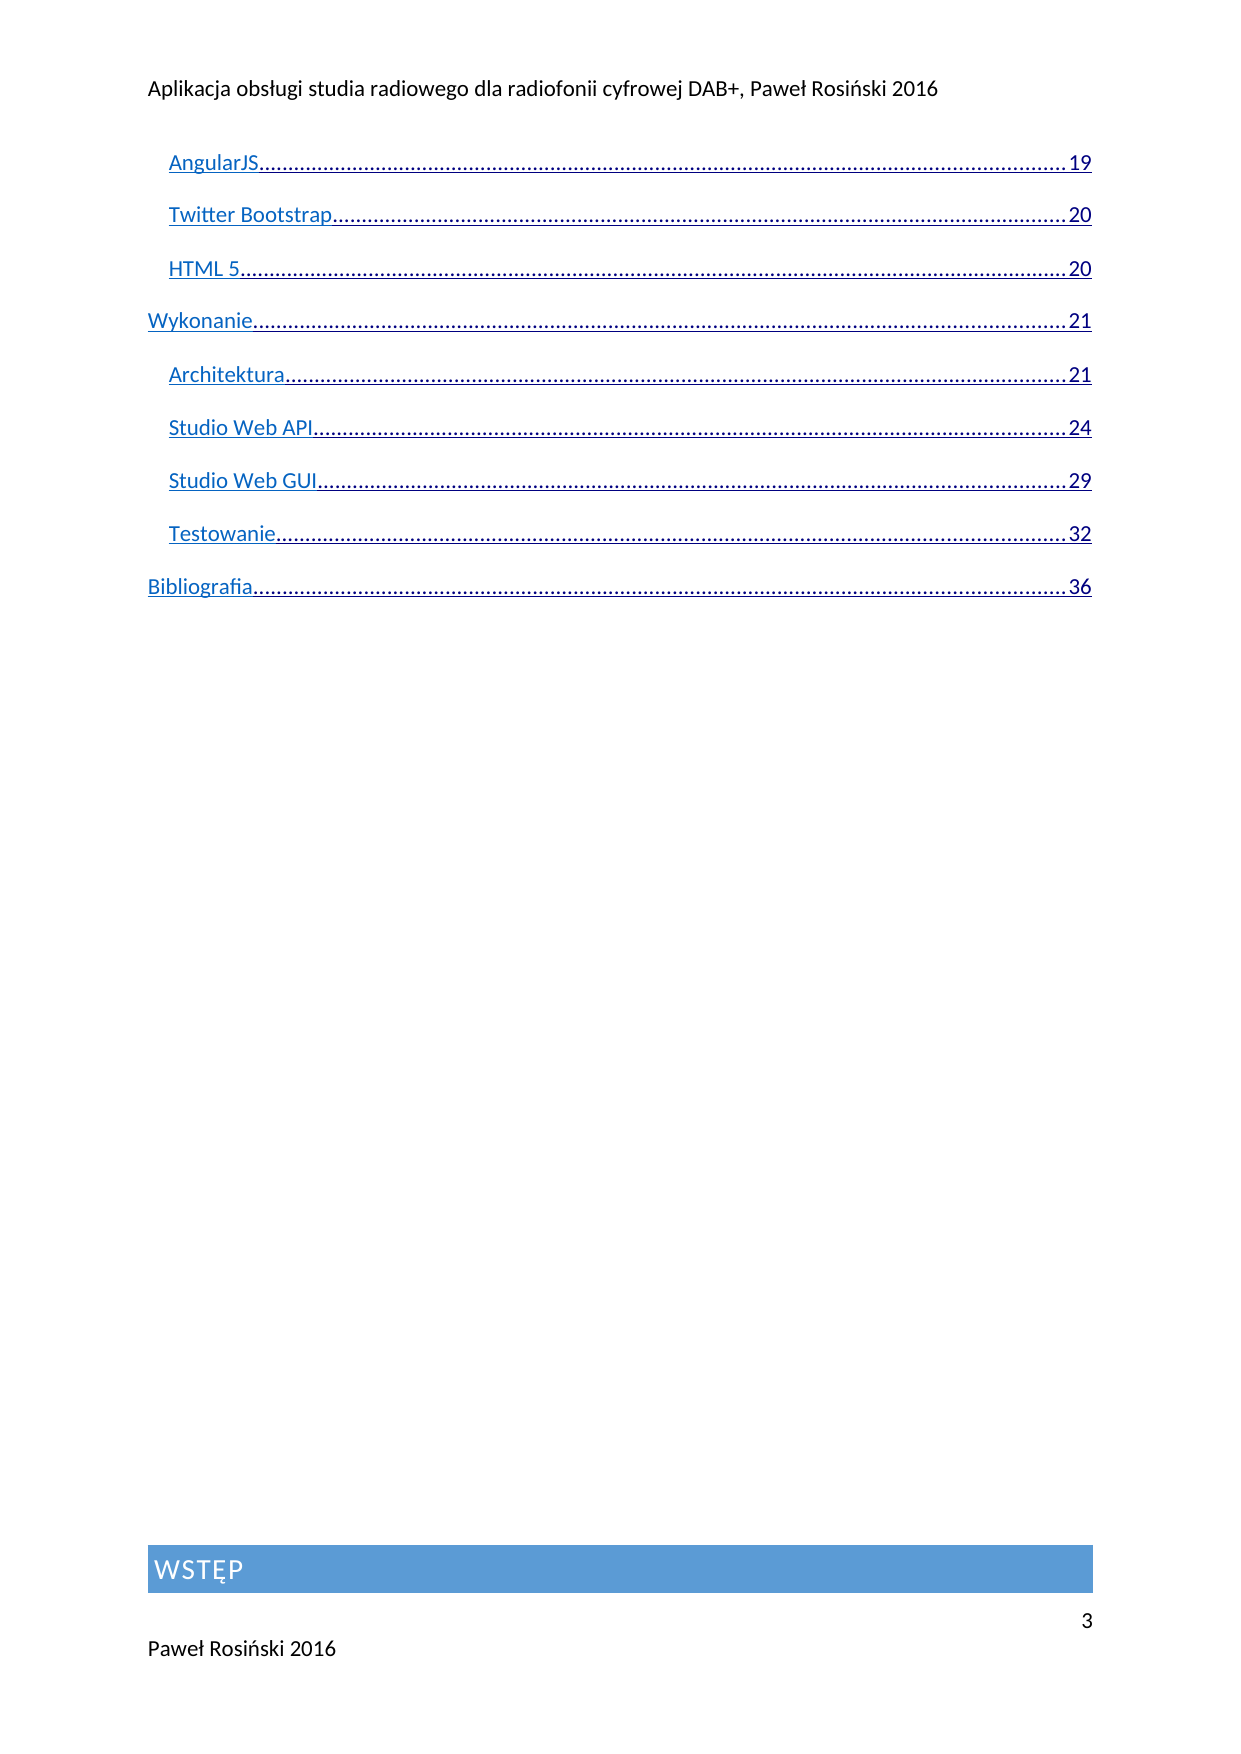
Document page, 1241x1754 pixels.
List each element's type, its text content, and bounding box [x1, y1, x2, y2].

text AngularJS 19 [168, 148, 1093, 176]
subtitle Wstęp [154, 1551, 1086, 1587]
text Studio Web API 24 [168, 413, 1093, 441]
text Bibliografia 36 [148, 572, 1093, 600]
text HTML 5 20 [168, 254, 1093, 282]
text Wykonanie 21 [148, 307, 1093, 335]
text Studio Web GUI 29 [168, 466, 1093, 494]
text Architektura 21 [168, 360, 1093, 388]
text Twitter Bootstrap 20 [168, 201, 1093, 229]
text Testowanie 32 [168, 519, 1093, 547]
